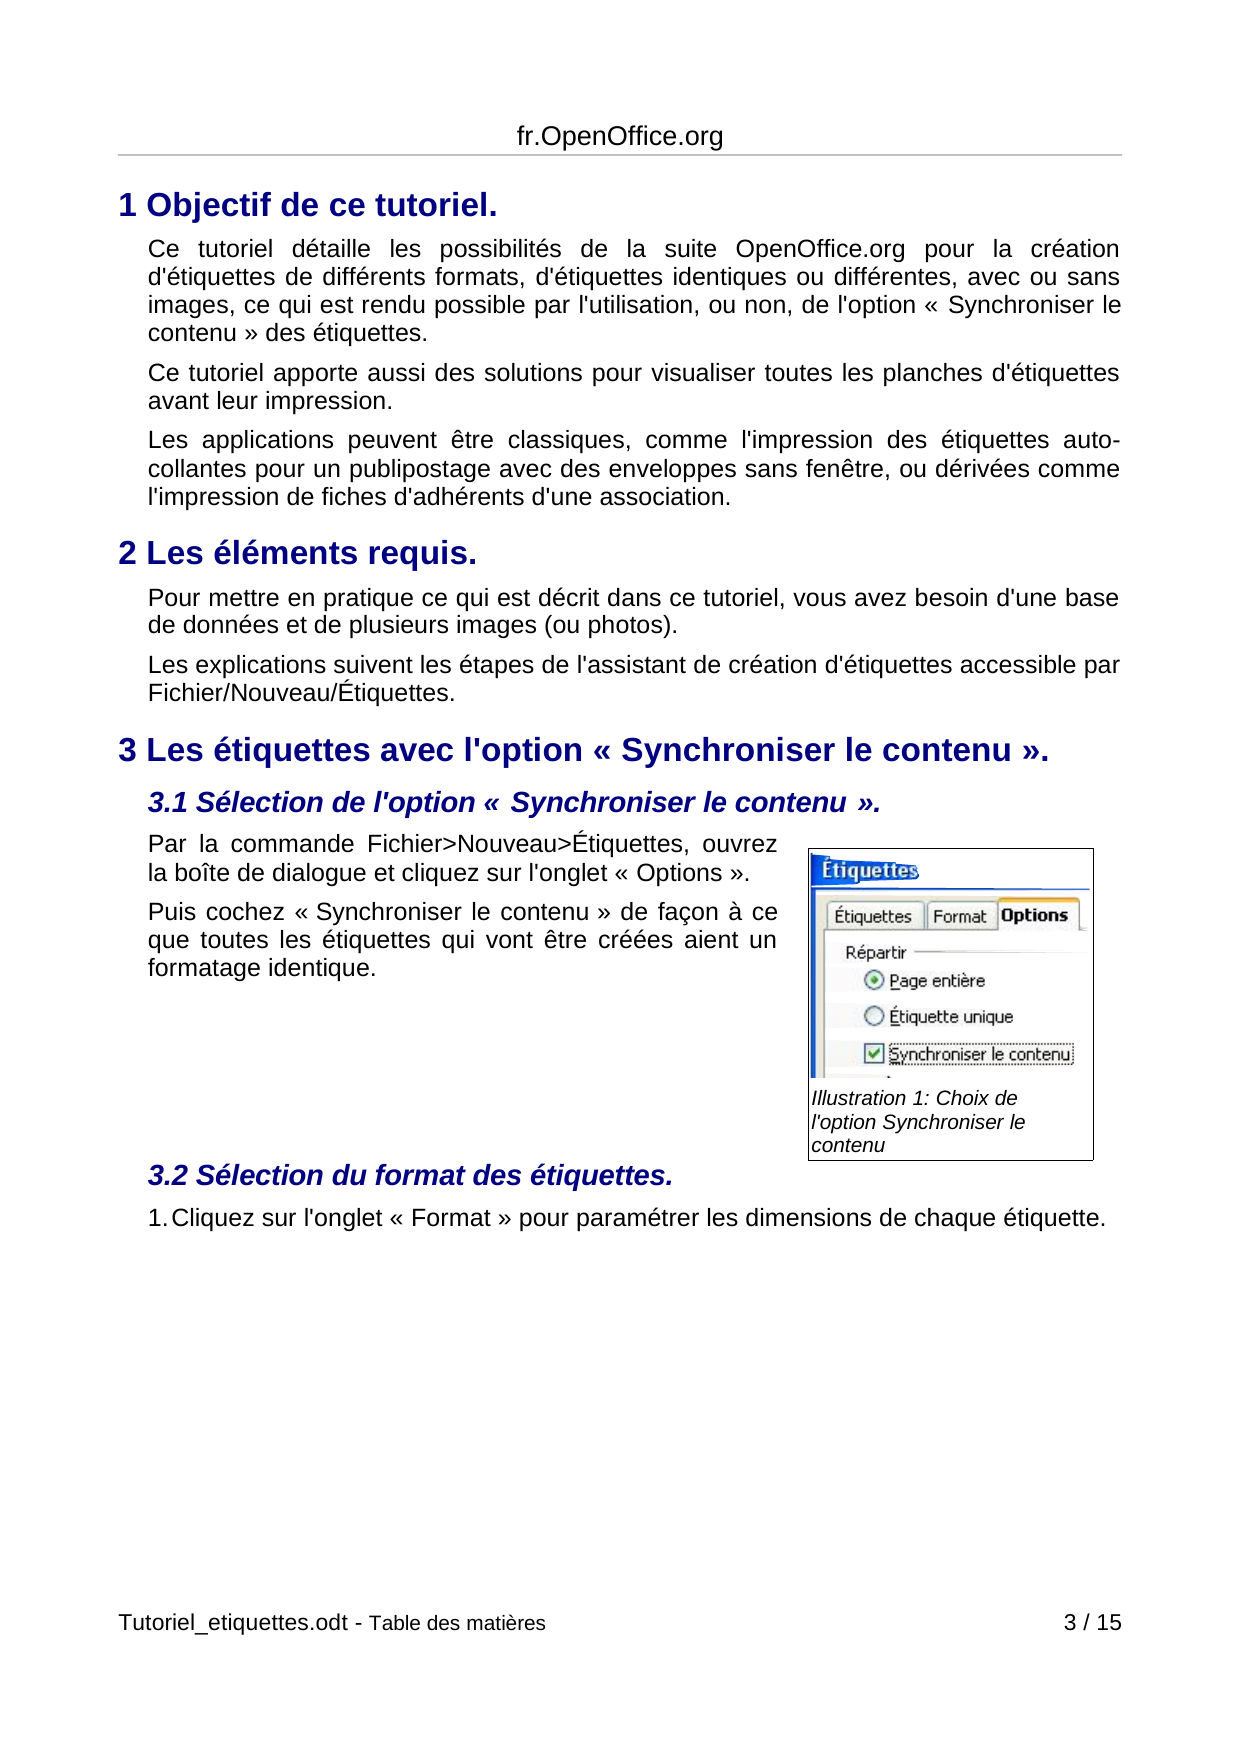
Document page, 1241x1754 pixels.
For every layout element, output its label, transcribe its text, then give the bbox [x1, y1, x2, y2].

text Puis cochez « Synchroniser le contenu » de façon à ce que toutes les étiquettes qui vont être créées aient un formatage identique. [148, 898, 808, 982]
text Les applications peuvent être classiques, comme l'impression des étiquettes auto-collantes pour un publipostage avec des enveloppes sans fenêtre, ou dérivées comme l'impression de fiches d'adhérents d'une association. [148, 426, 1122, 511]
text Pour mettre en pratique ce qui est décrit dans ce tutoriel, vous avez besoin d'une base de données et de plusieurs images (ou photos). [148, 583, 1122, 639]
text Les explications suivent les étapes de l'assistant de création d'étiquettes accessible par Fichier/Nouveau/Étiquettes. [148, 651, 1122, 707]
subtitle Sélection du format des étiquettes. [148, 1159, 1122, 1192]
text Illustration 1: Choix de l'option Synchroniser le contenu [809, 849, 1093, 1160]
subtitle Sélection de l'option « Synchroniser le contenu ». [148, 786, 1122, 819]
subtitle Les étiquettes avec l'option « Synchroniser le contenu ». [118, 731, 1122, 768]
list Cliquez sur l'onglet « Format » pour paramétrer les dimensions de chaque étiquette. [148, 1203, 1122, 1231]
picture [809, 852, 1090, 1078]
text Ce tutoriel apporte aussi des solutions pour visualiser toutes les planches d'étiquettes avant leur impression. [148, 359, 1122, 415]
text Ce tutoriel détaille les possibilités de la suite OpenOffice.org pour la création d'étiquettes de différents formats, d'étiquettes identiques ou différentes, avec ou sans images, ce qui est rendu possible par l'utilisation, ou non, de l'option « Synchroniser le contenu » des étiquettes. [148, 235, 1122, 347]
text Par la commande Fichier>Nouveau>Étiquettes, ouvrez la boîte de dialogue et cliquez sur l'onglet « Options ». [148, 830, 1122, 886]
subtitle Les éléments requis. [118, 534, 1122, 572]
subtitle Objectif de ce tutoriel. [118, 186, 1122, 223]
